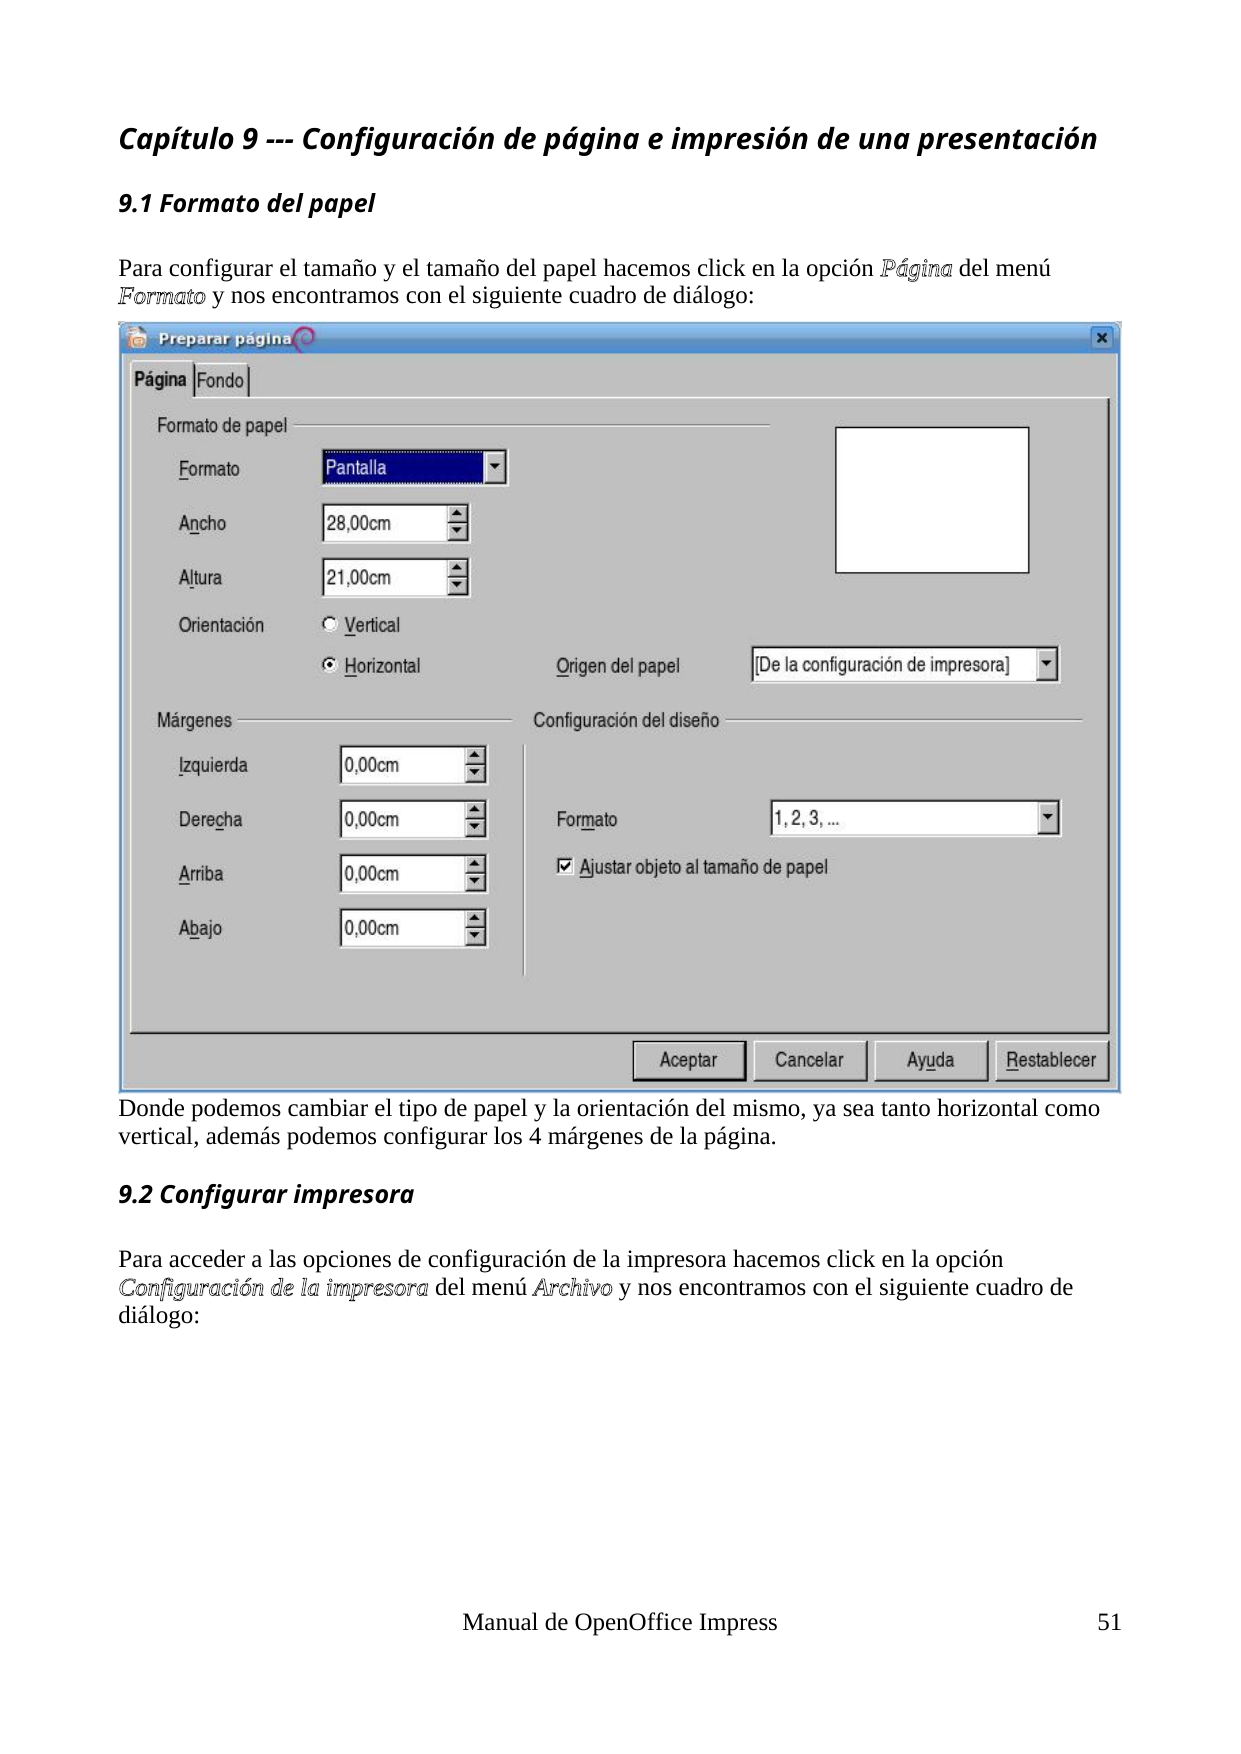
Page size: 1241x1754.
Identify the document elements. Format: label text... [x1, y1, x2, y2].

text Para acceder a las opciones de configuración de la impresora hacemos click en la opción Configuración de la impresora del menú Archivo y nos encontramos con el siguiente cuadro de diálogo: [118, 1245, 1122, 1328]
text Capítulo 9 --- Configuración de página e impresión de una presentación [118, 118, 1122, 158]
text 9.2 Configurar impresora [118, 1177, 1122, 1211]
text Para configurar el tamaño y el tamaño del papel hacemos click en la opción Página del menú Formato y nos encontramos con el siguiente cuadro de diálogo: [118, 254, 1122, 309]
text Donde podemos cambiar el tipo de papel y la orientación del mismo, ya sea tanto horizontal como vertical, además podemos configurar los 4 márgenes de la página. [118, 1094, 1122, 1149]
picture [118, 321, 1122, 1094]
text [118, 309, 1122, 321]
text 9.1 Formato del papel [118, 186, 1122, 219]
